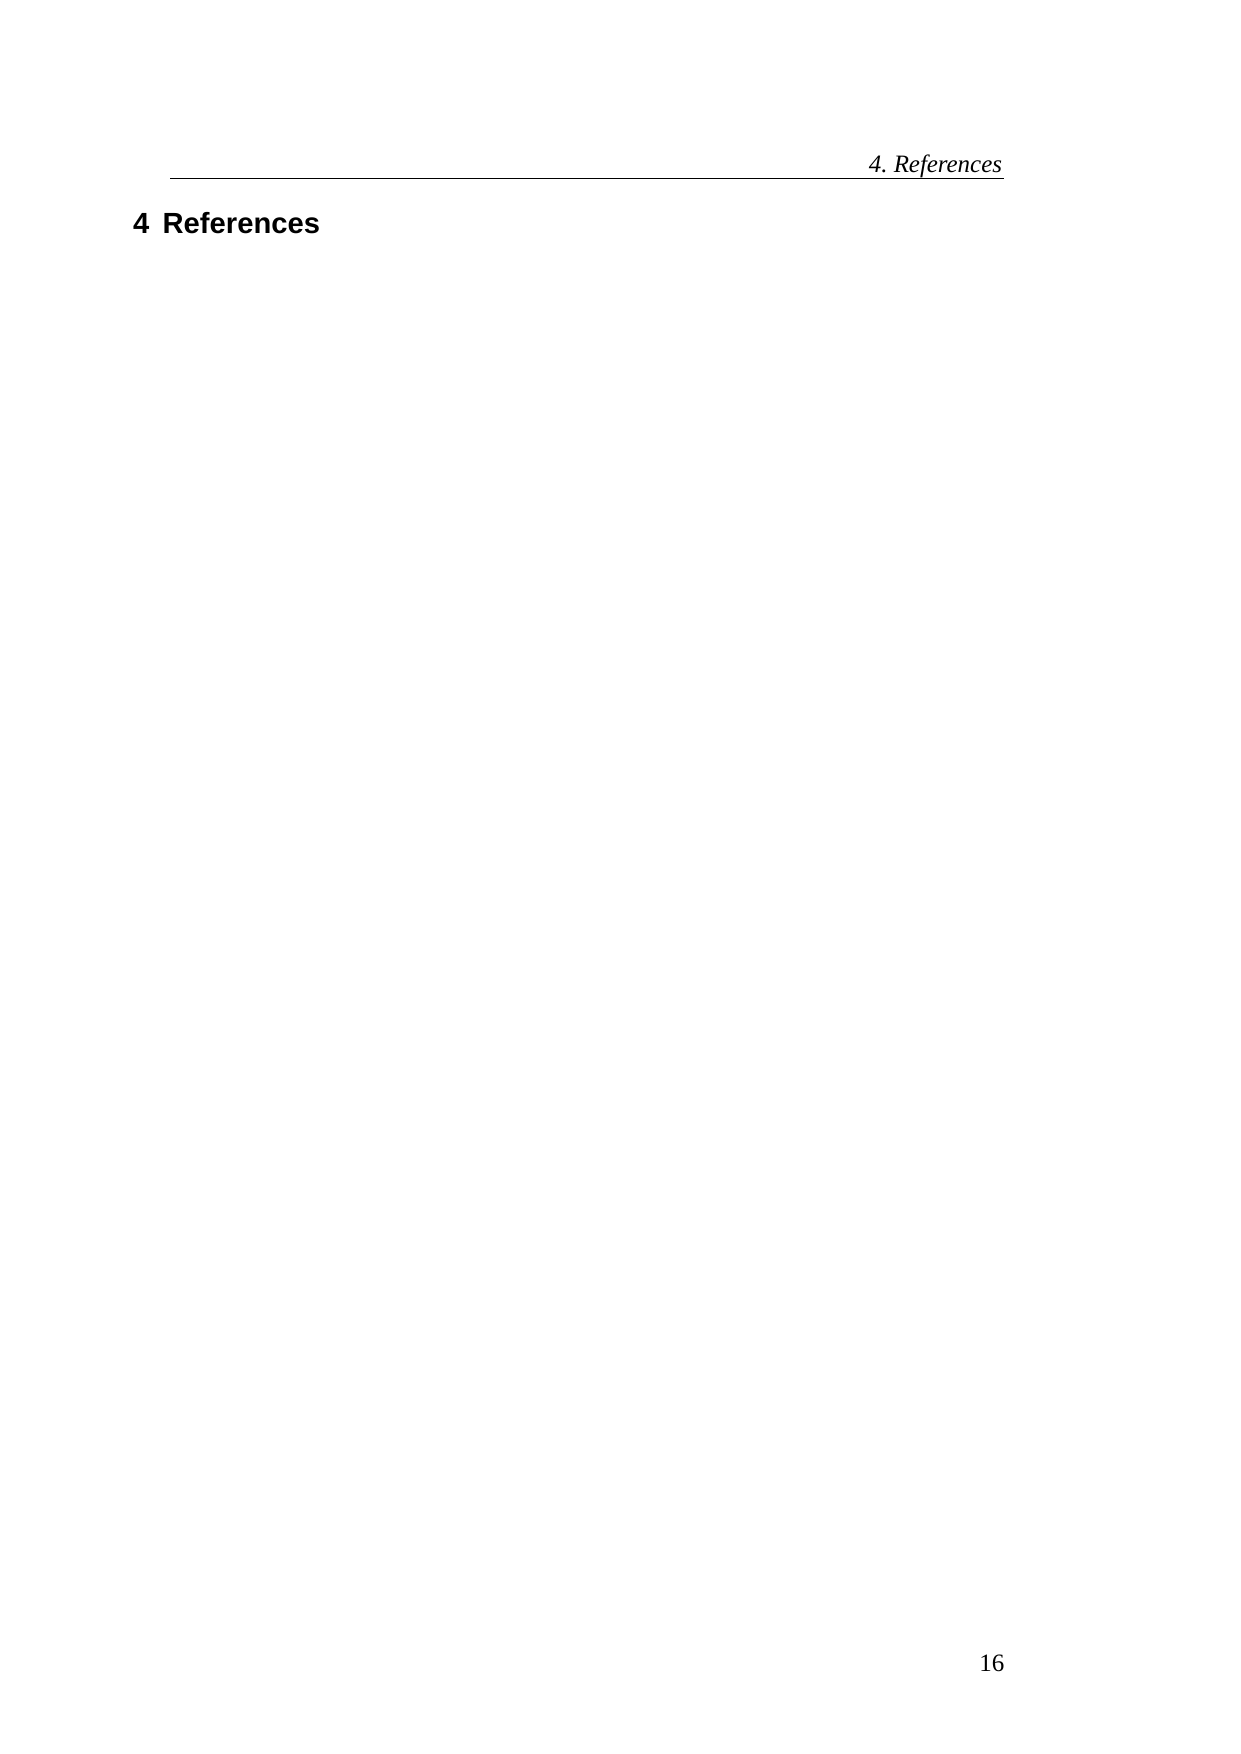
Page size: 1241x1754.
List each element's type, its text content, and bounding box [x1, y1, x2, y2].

subtitle References [133, 207, 1004, 240]
